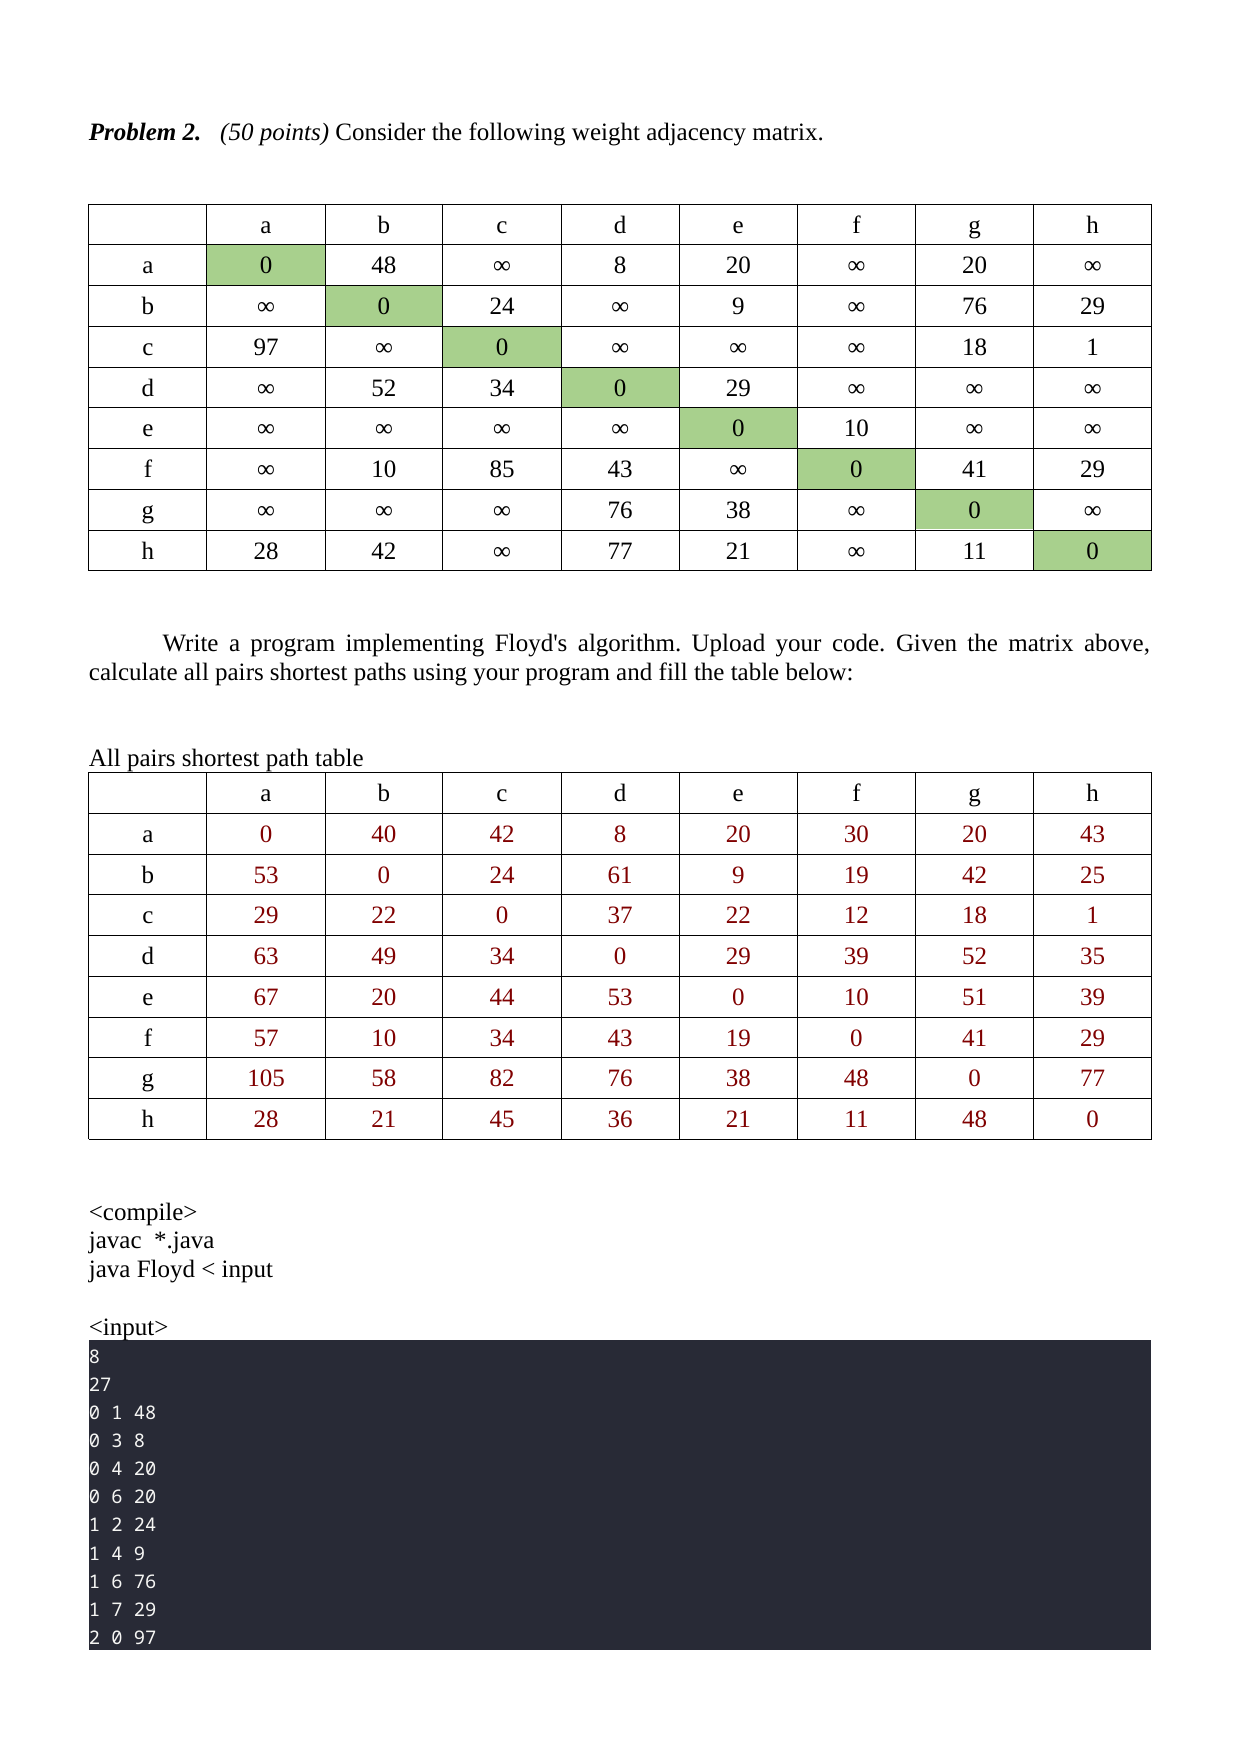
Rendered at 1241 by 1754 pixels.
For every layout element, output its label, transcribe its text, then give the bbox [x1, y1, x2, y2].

table_cell 8 [562, 814, 679, 853]
table_cell 85 [443, 449, 561, 489]
table_cell 34 [443, 936, 561, 976]
table_cell 41 [916, 1018, 1033, 1057]
table_cell 21 [326, 1099, 442, 1138]
table_cell 42 [916, 855, 1033, 894]
table_header c [443, 205, 561, 244]
table_cell 20 [680, 245, 797, 285]
table_cell 37 [562, 895, 679, 935]
table_cell 29 [1034, 1018, 1151, 1057]
table_cell ∞ [326, 490, 442, 529]
table_header d [562, 773, 679, 813]
table_cell 0 [443, 327, 561, 367]
table_cell 43 [1034, 814, 1151, 853]
table_cell 76 [916, 286, 1033, 326]
table_header f [798, 205, 915, 244]
table_cell ∞ [443, 408, 561, 448]
table_cell 52 [326, 368, 442, 407]
table_header d [562, 205, 679, 244]
table_cell g [89, 1058, 206, 1098]
table_header g [916, 205, 1033, 244]
table_cell ∞ [207, 490, 325, 529]
table_cell ∞ [1034, 368, 1151, 407]
table_cell 48 [326, 245, 442, 285]
table_cell 76 [562, 490, 679, 529]
table_cell 11 [798, 1099, 915, 1138]
table_cell ∞ [798, 245, 915, 285]
table_cell 49 [326, 936, 442, 976]
table_cell 42 [326, 531, 442, 570]
table_cell 10 [798, 408, 915, 448]
table_cell 39 [798, 936, 915, 976]
table_cell 57 [207, 1018, 325, 1057]
table_cell 10 [326, 449, 442, 489]
text <input> [89, 1312, 1151, 1340]
table_cell 48 [916, 1099, 1033, 1138]
table_cell 9 [680, 855, 797, 894]
table_cell 34 [443, 1018, 561, 1057]
table_cell 20 [916, 814, 1033, 853]
table_cell 29 [207, 895, 325, 935]
table_cell 41 [916, 449, 1033, 489]
text javac *.java [89, 1225, 1151, 1254]
table_cell 0 [1034, 531, 1151, 570]
table_cell ∞ [798, 368, 915, 407]
table_cell 0 [326, 286, 442, 326]
table_cell 38 [680, 1058, 797, 1098]
table_cell 42 [443, 814, 561, 853]
table_cell b [89, 855, 206, 894]
text Write a program implementing Floyd's algorithm. Upload your code. Given the matrix above, calculate all pairs shortest paths using your program and fill the table below: [89, 628, 1151, 686]
table_cell 43 [562, 449, 679, 489]
table_cell ∞ [798, 327, 915, 367]
table_cell ∞ [916, 368, 1033, 407]
table_cell 67 [207, 977, 325, 1016]
table_cell 35 [1034, 936, 1151, 976]
table_cell 0 [326, 855, 442, 894]
table_cell 0 [680, 408, 797, 448]
table_cell 105 [207, 1058, 325, 1098]
text <compile> [89, 1197, 1151, 1225]
table_cell 82 [443, 1058, 561, 1098]
table_header c [443, 773, 561, 813]
table_cell d [89, 936, 206, 976]
table_cell 29 [1034, 449, 1151, 489]
table_cell 20 [916, 245, 1033, 285]
table_cell 44 [443, 977, 561, 1016]
table_header g [916, 773, 1033, 813]
table_cell 0 [1034, 1099, 1151, 1138]
table_cell 48 [798, 1058, 915, 1098]
table_cell b [89, 286, 206, 326]
table_cell 0 [798, 1018, 915, 1057]
table_cell e [89, 408, 206, 448]
table_cell 0 [562, 936, 679, 976]
table_cell 63 [207, 936, 325, 976]
table_cell 0 [207, 814, 325, 853]
table_header f [798, 773, 915, 813]
table_cell ∞ [207, 408, 325, 448]
table_header e [680, 205, 797, 244]
table_cell ∞ [798, 531, 915, 570]
table_cell 39 [1034, 977, 1151, 1016]
table_cell c [89, 895, 206, 935]
table_cell 29 [1034, 286, 1151, 326]
table_cell ∞ [680, 449, 797, 489]
table_header h [1034, 773, 1151, 813]
text 0 1 48 [89, 1397, 1151, 1425]
table_cell f [89, 449, 206, 489]
table_cell 61 [562, 855, 679, 894]
table_cell 76 [562, 1058, 679, 1098]
text Problem 2. (50 points) Consider the following weight adjacency matrix. [89, 117, 1151, 146]
text 1 4 9 [89, 1537, 1151, 1565]
table_header [89, 205, 206, 244]
table_cell 36 [562, 1099, 679, 1138]
table_cell ∞ [207, 286, 325, 326]
table_cell e [89, 977, 206, 1016]
table_cell 24 [443, 855, 561, 894]
table_cell ∞ [798, 490, 915, 529]
table_cell ∞ [1034, 408, 1151, 448]
table_cell 29 [680, 936, 797, 976]
table_header a [207, 773, 325, 813]
table_cell a [89, 814, 206, 853]
table_cell 20 [326, 977, 442, 1016]
table_cell 20 [680, 814, 797, 853]
table_cell ∞ [562, 286, 679, 326]
table_cell 77 [1034, 1058, 1151, 1098]
table_cell g [89, 490, 206, 529]
table_header e [680, 773, 797, 813]
table_cell 24 [443, 286, 561, 326]
table_cell 97 [207, 327, 325, 367]
table_cell 1 [1034, 327, 1151, 367]
table_cell ∞ [562, 408, 679, 448]
text 1 2 24 [89, 1509, 1151, 1537]
table_cell ∞ [443, 245, 561, 285]
table_cell 11 [916, 531, 1033, 570]
table_cell 43 [562, 1018, 679, 1057]
text All pairs shortest path table [89, 743, 1151, 772]
table_cell 30 [798, 814, 915, 853]
table_cell ∞ [443, 531, 561, 570]
table_cell 18 [916, 327, 1033, 367]
table_cell 53 [562, 977, 679, 1016]
table_cell 77 [562, 531, 679, 570]
table_cell ∞ [680, 327, 797, 367]
table_cell 58 [326, 1058, 442, 1098]
table_cell ∞ [326, 327, 442, 367]
table_header b [326, 205, 442, 244]
table_cell a [89, 245, 206, 285]
table_cell 40 [326, 814, 442, 853]
table_cell h [89, 531, 206, 570]
table_cell ∞ [916, 408, 1033, 448]
table_cell 53 [207, 855, 325, 894]
table_cell f [89, 1018, 206, 1057]
table_cell 52 [916, 936, 1033, 976]
table_cell d [89, 368, 206, 407]
text 8 [89, 1340, 1151, 1368]
table_cell ∞ [207, 368, 325, 407]
text 0 3 8 [89, 1425, 1151, 1453]
table_cell 22 [680, 895, 797, 935]
table_cell 51 [916, 977, 1033, 1016]
table_cell 10 [798, 977, 915, 1016]
text 0 6 20 [89, 1481, 1151, 1509]
text 1 7 29 [89, 1593, 1151, 1622]
table_cell 25 [1034, 855, 1151, 894]
table_cell ∞ [1034, 490, 1151, 529]
text java Floyd < input [89, 1254, 1151, 1283]
table_cell 0 [562, 368, 679, 407]
table_cell ∞ [443, 490, 561, 529]
table_cell ∞ [207, 449, 325, 489]
text 0 4 20 [89, 1453, 1151, 1481]
table_cell 0 [916, 490, 1033, 529]
table_cell 21 [680, 531, 797, 570]
table_cell 0 [798, 449, 915, 489]
text 27 [89, 1368, 1151, 1397]
table_cell 28 [207, 531, 325, 570]
table_cell 19 [798, 855, 915, 894]
table_cell 34 [443, 368, 561, 407]
table_cell 18 [916, 895, 1033, 935]
table_cell ∞ [1034, 245, 1151, 285]
table_cell ∞ [326, 408, 442, 448]
table_cell 12 [798, 895, 915, 935]
table_cell 9 [680, 286, 797, 326]
table_cell 22 [326, 895, 442, 935]
text 1 6 76 [89, 1565, 1151, 1593]
table_cell 45 [443, 1099, 561, 1138]
table_cell 0 [443, 895, 561, 935]
table_cell 0 [916, 1058, 1033, 1098]
table_header [89, 773, 206, 813]
table_header h [1034, 205, 1151, 244]
table_cell 0 [680, 977, 797, 1016]
table_cell h [89, 1099, 206, 1138]
table_cell c [89, 327, 206, 367]
table_cell 28 [207, 1099, 325, 1138]
table_cell ∞ [798, 286, 915, 326]
table_header b [326, 773, 442, 813]
table_cell 0 [207, 245, 325, 285]
table_header a [207, 205, 325, 244]
table_cell 29 [680, 368, 797, 407]
table_cell 8 [562, 245, 679, 285]
table_cell 21 [680, 1099, 797, 1138]
table_cell ∞ [562, 327, 679, 367]
table_cell 1 [1034, 895, 1151, 935]
table_cell 38 [680, 490, 797, 529]
text 2 0 97 [89, 1622, 1151, 1650]
table_cell 10 [326, 1018, 442, 1057]
table_cell 19 [680, 1018, 797, 1057]
